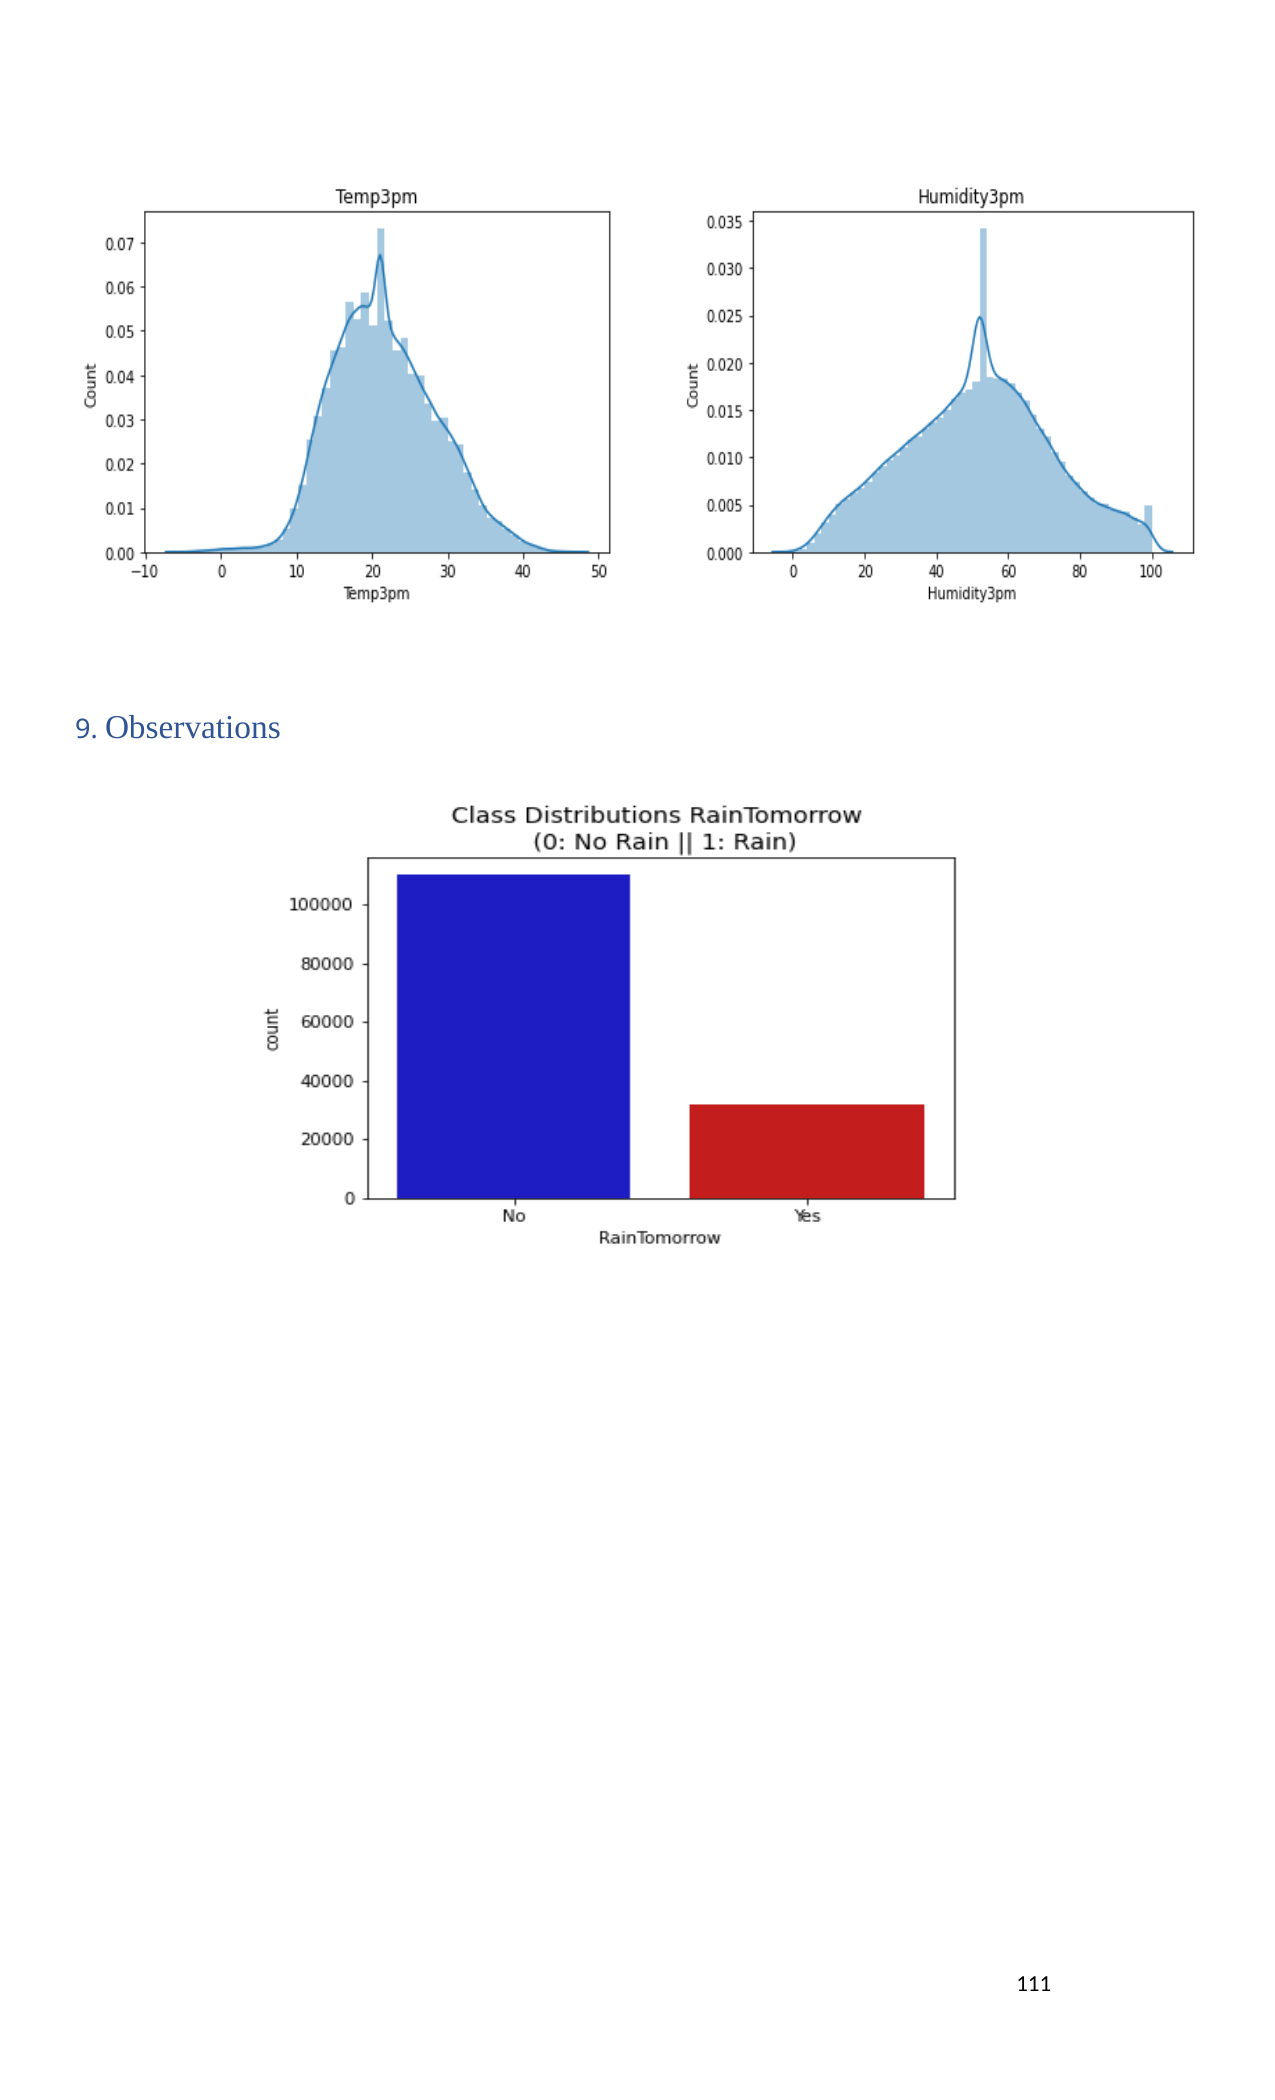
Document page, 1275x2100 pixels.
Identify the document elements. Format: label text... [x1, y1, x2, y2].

subtitle 9. Observations [75, 707, 1200, 746]
